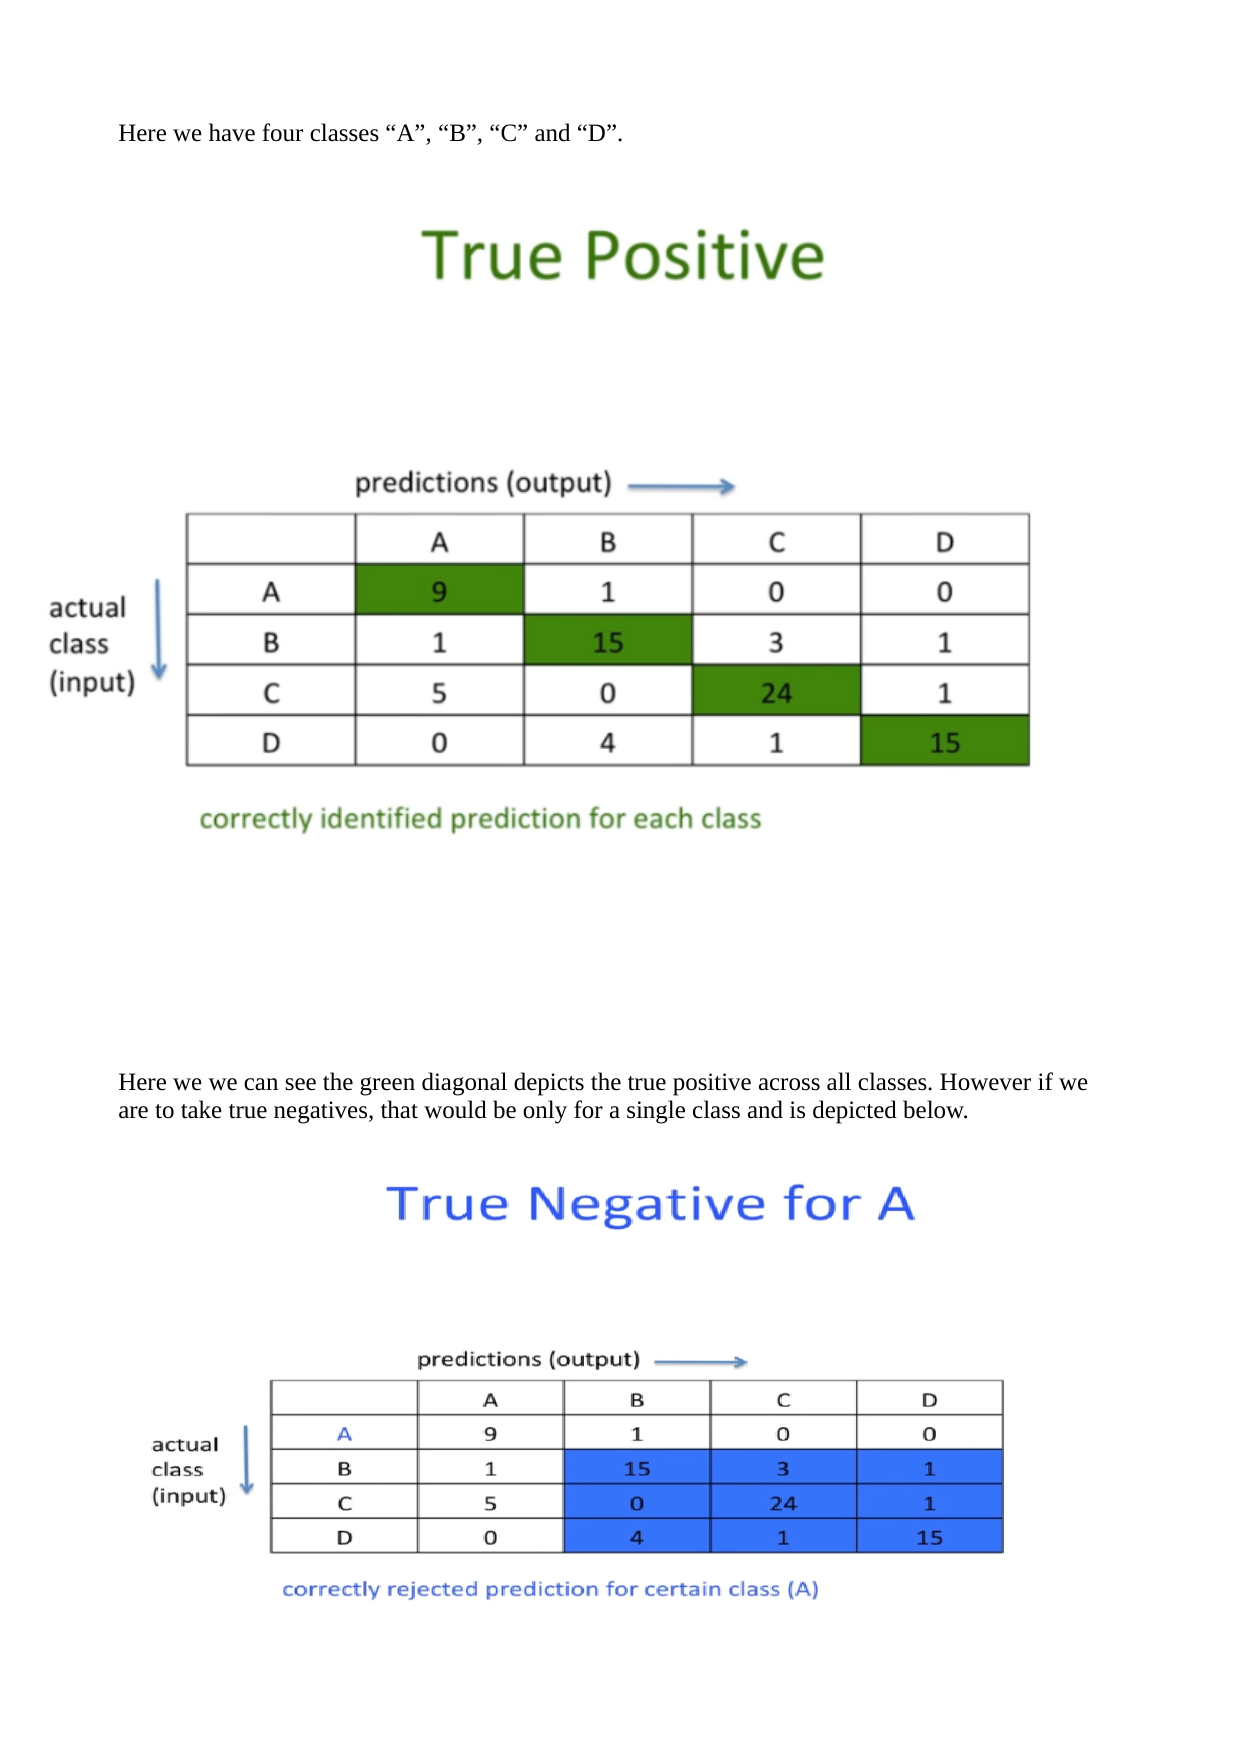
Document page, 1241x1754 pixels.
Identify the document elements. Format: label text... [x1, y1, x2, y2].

text Here we we can see the green diagonal depicts the true positive across all classes. However if we are to take true negatives, that would be only for a single class and is depicted below. [118, 1067, 1122, 1124]
text Here we have four classes “A”, “B”, “C” and “D”. [118, 118, 1122, 146]
picture [0, 146, 1241, 1054]
picture [118, 1128, 1192, 1754]
